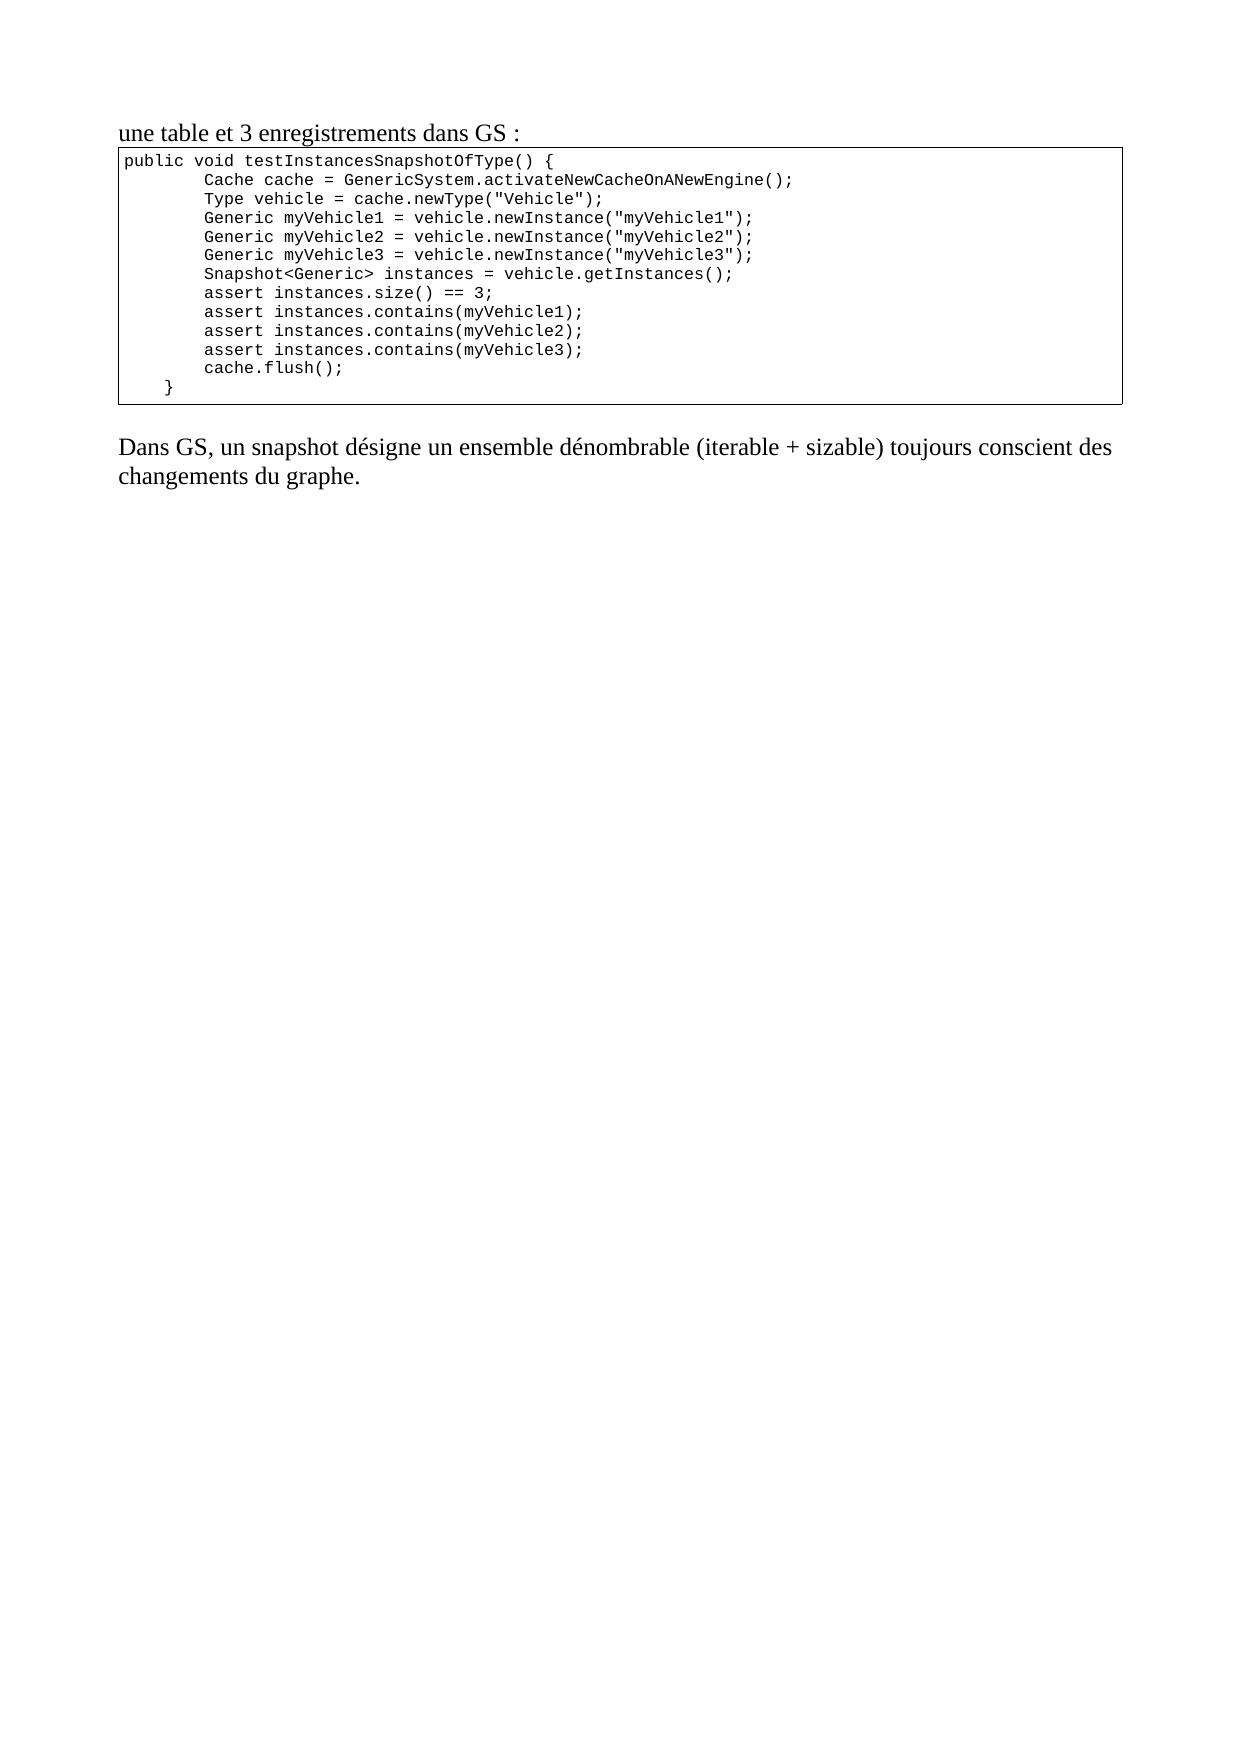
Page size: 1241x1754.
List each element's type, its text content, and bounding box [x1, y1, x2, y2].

table_header public void testInstancesSnapshotOfType() { Cache cache = GenericSystem.activateNewCacheOnANewEngine(); Type vehicle = cache.newType("Vehicle"); Generic myVehicle1 = vehicle.newInstance("myVehicle1"); Generic myVehicle2 = vehicle.newInstance("myVehicle2"); Generic myVehicle3 = vehicle.newInstance("myVehicle3"); Snapshot<Generic> instances = vehicle.getInstances(); assert instances.size() == 3; assert instances.contains(myVehicle1); assert instances.contains(myVehicle2); assert instances.contains(myVehicle3); cache.flush(); } [119, 148, 1122, 403]
text Dans GS, un snapshot désigne un ensemble dénombrable (iterable + sizable) toujours conscient des changements du graphe. [118, 432, 1122, 490]
text une table et 3 enregistrements dans GS : [118, 118, 1122, 147]
